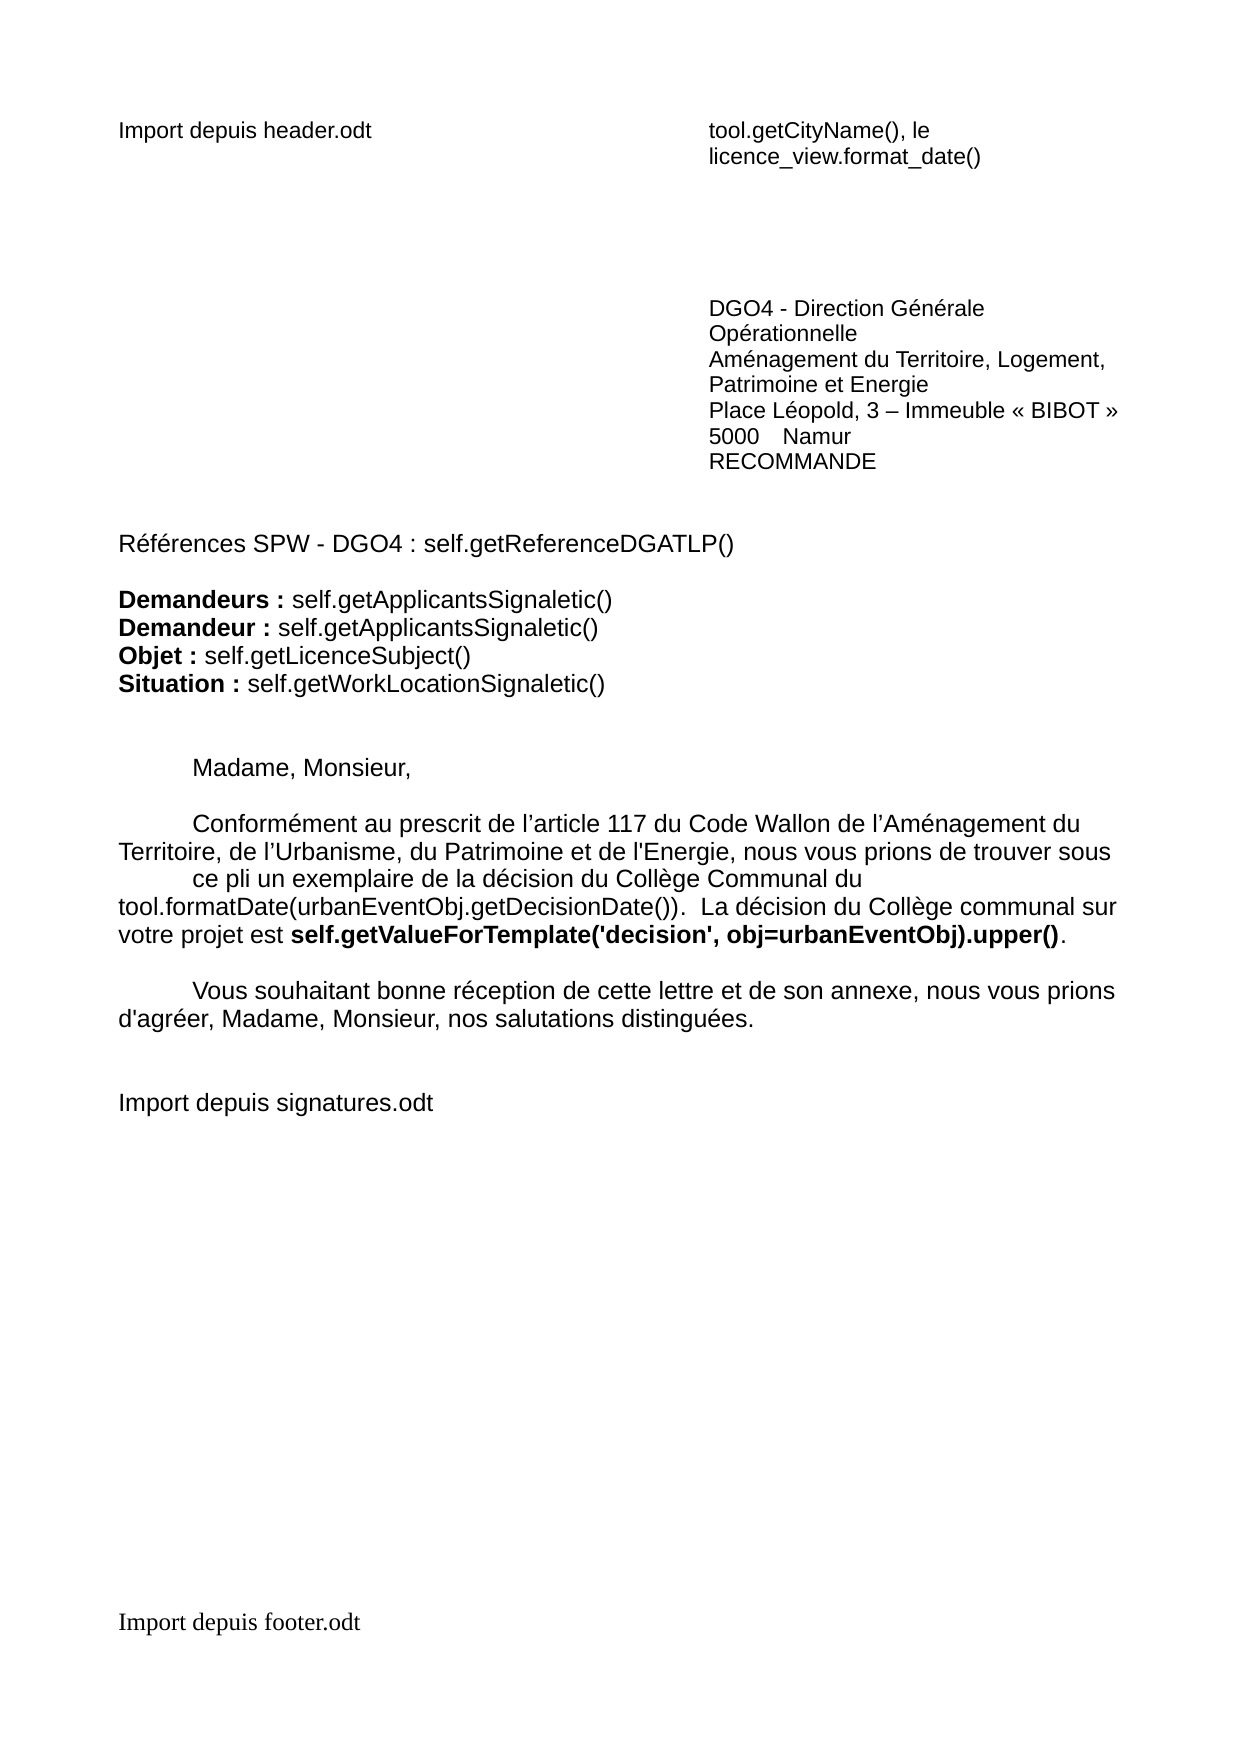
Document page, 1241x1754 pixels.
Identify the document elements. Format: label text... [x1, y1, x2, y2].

text Madame, Monsieur, [118, 753, 1122, 781]
text Références SPW - DGO4 : self.getReferenceDGATLP() [118, 530, 1122, 558]
text Vous souhaitant bonne réception de cette lettre et de son annexe, nous vous prions d'agréer, Madame, Monsieur, nos salutations distinguées. [118, 977, 1122, 1033]
table_header tool.getCityName(), le licence_view.format_date() DGO4 - Direction Générale Opérationnelle Aménagement du Territoire, Logement, Patrimoine et Energie Place Léopold, 3 – Immeuble « BIBOT » 5000 Namur RECOMMANDE [709, 118, 1128, 474]
text Situation : self.getWorkLocationSignaletic() [118, 670, 1122, 698]
table_header Import depuis header.odt [118, 118, 708, 474]
text Import depuis signatures.odt [118, 1088, 1122, 1116]
text Objet : self.getLicenceSubject() [118, 642, 1122, 670]
text Demandeur : self.getApplicantsSignaletic() [118, 614, 1122, 642]
text Demandeurs : self.getApplicantsSignaletic() [118, 586, 1122, 614]
text Conformément au prescrit de l’article 117 du Code Wallon de l’Aménagement du Territoire, de l’Urbanisme, du Patrimoine et de l'Energie, nous vous prions de trouver sous ce pli un exemplaire de la décision du Collège Communal du tool.formatDate(urbanEventObj.getDecisionDate()). La décision du Collège communal sur votre projet est self.getValueForTemplate('decision', obj=urbanEventObj).upper(). [118, 809, 1122, 949]
